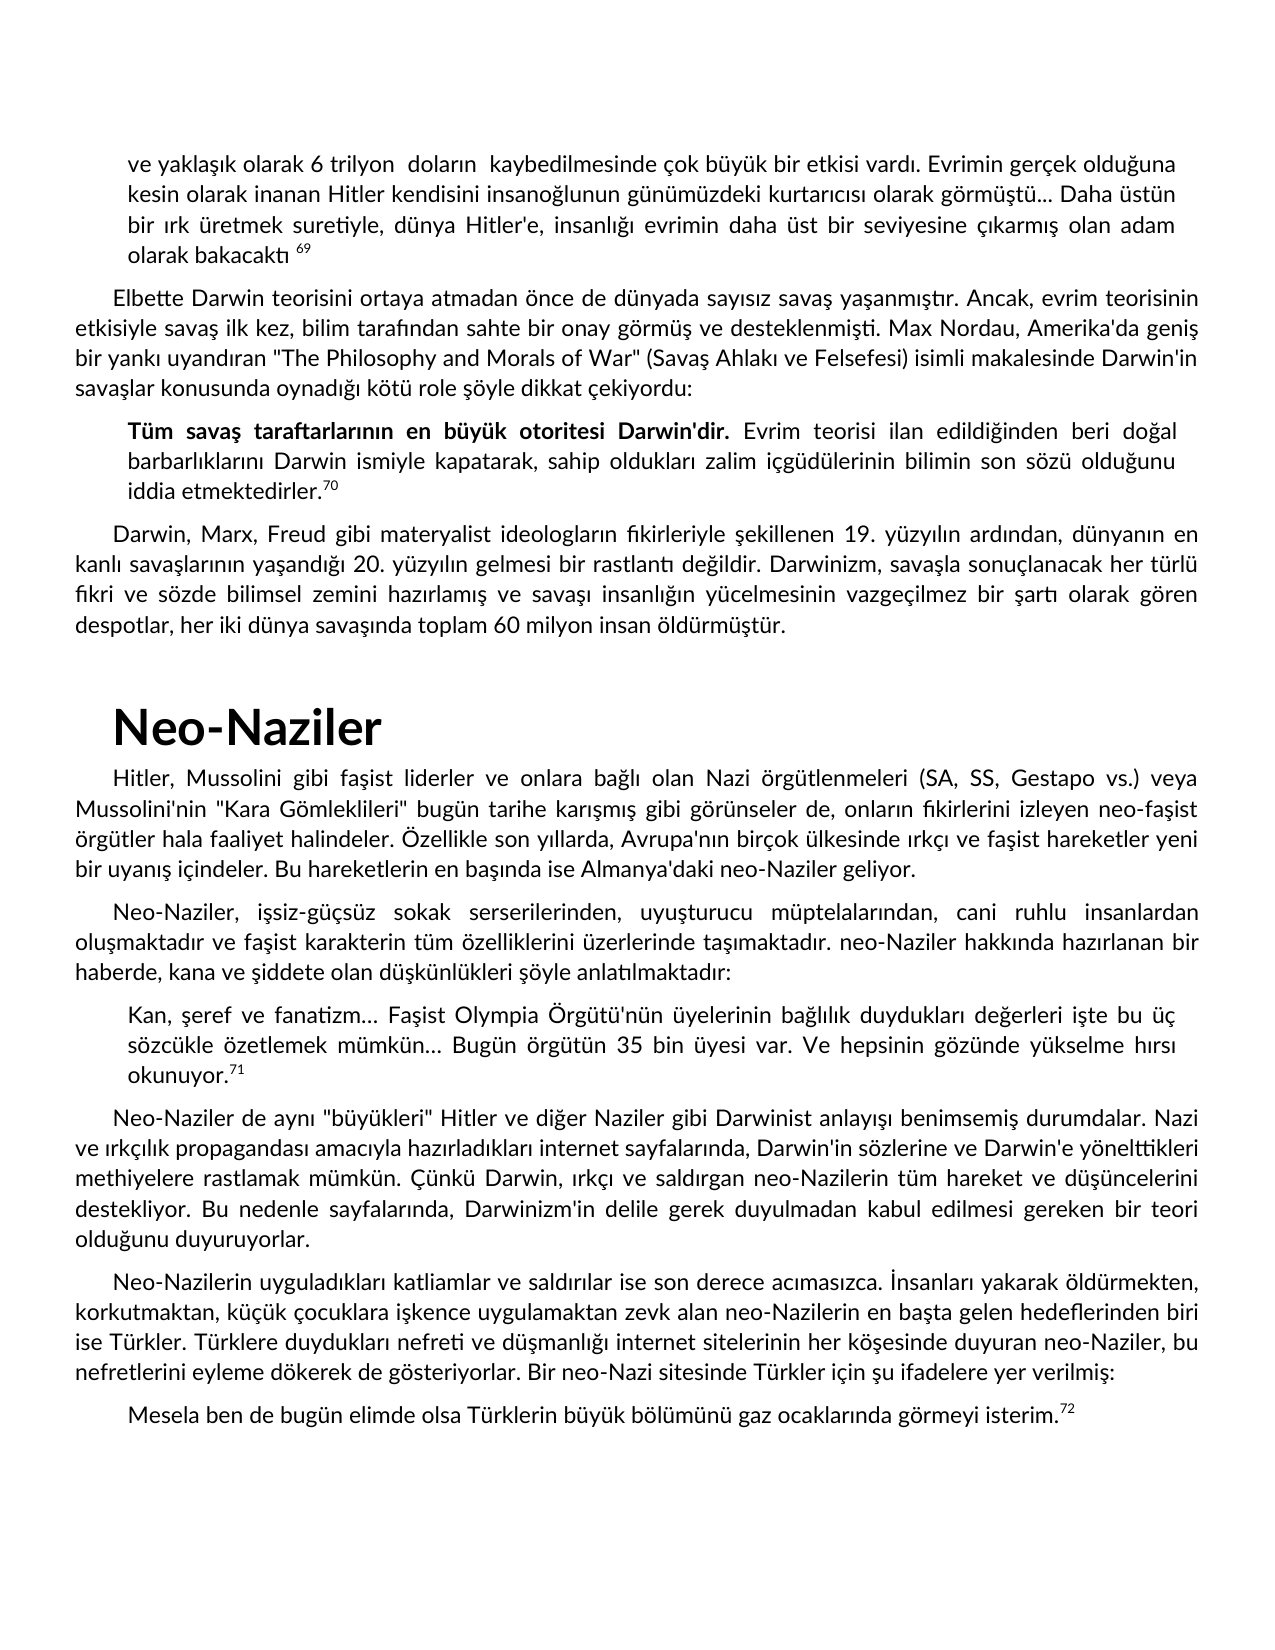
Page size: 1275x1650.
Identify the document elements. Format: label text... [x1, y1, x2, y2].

text ve yaklaşık olarak 6 trilyon doların kaybedilmesinde çok büyük bir etkisi vardı. Evrimin gerçek olduğuna kesin olarak inanan Hitler kendisini insanoğlunun günümüzdeki kurtarıcısı olarak görmüştü... Daha üstün bir ırk üretmek suretiyle, dünya Hitler'e, insanlığı evrimin daha üst bir seviyesine çıkarmış olan adam olarak bakacaktı 69 [127, 150, 1177, 268]
text Mesela ben de bugün elimde olsa Türklerin büyük bölümünü gaz ocaklarında görmeyi isterim.72 [127, 1401, 1177, 1428]
text Elbette Darwin teorisini ortaya atmadan önce de dünyada sayısız savaş yaşanmıştır. Ancak, evrim teorisinin etkisiyle savaş ilk kez, bilim tarafından sahte bir onay görmüş ve desteklenmişti. Max Nordau, Amerika'da geniş bir yankı uyandıran "The Philosophy and Morals of War" (Savaş Ahlakı ve Felsefesi) isimli makalesinde Darwin'in savaşlar konusunda oynadığı kötü role şöyle dikkat çekiyordu: [75, 283, 1200, 401]
text Kan, şeref ve fanatizm… Faşist Olympia Örgütü'nün üyelerinin bağlılık duydukları değerleri işte bu üç sözcükle özetlemek mümkün… Bugün örgütün 35 bin üyesi var. Ve hepsinin gözünde yükselme hırsı okunuyor.71 [127, 1001, 1177, 1088]
text Darwin, Marx, Freud gibi materyalist ideologların fikirleriyle şekillenen 19. yüzyılın ardından, dünyanın en kanlı savaşlarının yaşandığı 20. yüzyılın gelmesi bir rastlantı değildir. Darwinizm, savaşla sonuçlanacak her türlü fikri ve sözde bilimsel zemini hazırlamış ve savaşı insanlığın yücelmesinin vazgeçilmez bir şartı olarak gören despotlar, her iki dünya savaşında toplam 60 milyon insan öldürmüştür. [75, 520, 1200, 638]
text Hitler, Mussolini gibi faşist liderler ve onlara bağlı olan Nazi örgütlenmeleri (SA, SS, Gestapo vs.) veya Mussolini'nin "Kara Gömleklileri" bugün tarihe karışmış gibi görünseler de, onların fikirlerini izleyen neo-faşist örgütler hala faaliyet halindeler. Özellikle son yıllarda, Avrupa'nın birçok ülkesinde ırkçı ve faşist hareketler yeni bir uyanış içindeler. Bu hareketlerin en başında ise Almanya'daki neo-Naziler geliyor. [75, 764, 1200, 882]
subtitle Neo-Naziler [112, 696, 1200, 756]
text Neo-Nazilerin uyguladıkları katliamlar ve saldırılar ise son derece acımasızca. İnsanları yakarak öldürmekten, korkutmaktan, küçük çocuklara işkence uygulamaktan zevk alan neo-Nazilerin en başta gelen hedeflerinden biri ise Türkler. Türklere duydukları nefreti ve düşmanlığı internet sitelerinin her köşesinde duyuran neo-Naziler, bu nefretlerini eyleme dökerek de gösteriyorlar. Bir neo-Nazi sitesinde Türkler için şu ifadelere yer verilmiş: [75, 1267, 1200, 1385]
text Tüm savaş taraftarlarının en büyük otoritesi Darwin'dir. Evrim teorisi ilan edildiğinden beri doğal barbarlıklarını Darwin ismiyle kapatarak, sahip oldukları zalim içgüdülerinin bilimin son sözü olduğunu iddia etmektedirler.70 [127, 417, 1177, 504]
text Neo-Naziler de aynı "büyükleri" Hitler ve diğer Naziler gibi Darwinist anlayışı benimsemiş durumdalar. Nazi ve ırkçılık propagandası amacıyla hazırladıkları internet sayfalarında, Darwin'in sözlerine ve Darwin'e yönelttikleri methiyelere rastlamak mümkün. Çünkü Darwin, ırkçı ve saldırgan neo-Nazilerin tüm hareket ve düşüncelerini destekliyor. Bu nedenle sayfalarında, Darwinizm'in delile gerek duyulmadan kabul edilmesi gereken bir teori olduğunu duyuruyorlar. [75, 1104, 1200, 1252]
text Neo-Naziler, işsiz-güçsüz sokak serserilerinden, uyuşturucu müptelalarından, cani ruhlu insanlardan oluşmaktadır ve faşist karakterin tüm özelliklerini üzerlerinde taşımaktadır. neo-Naziler hakkında hazırlanan bir haberde, kana ve şiddete olan düşkünlükleri şöyle anlatılmaktadır: [75, 897, 1200, 985]
